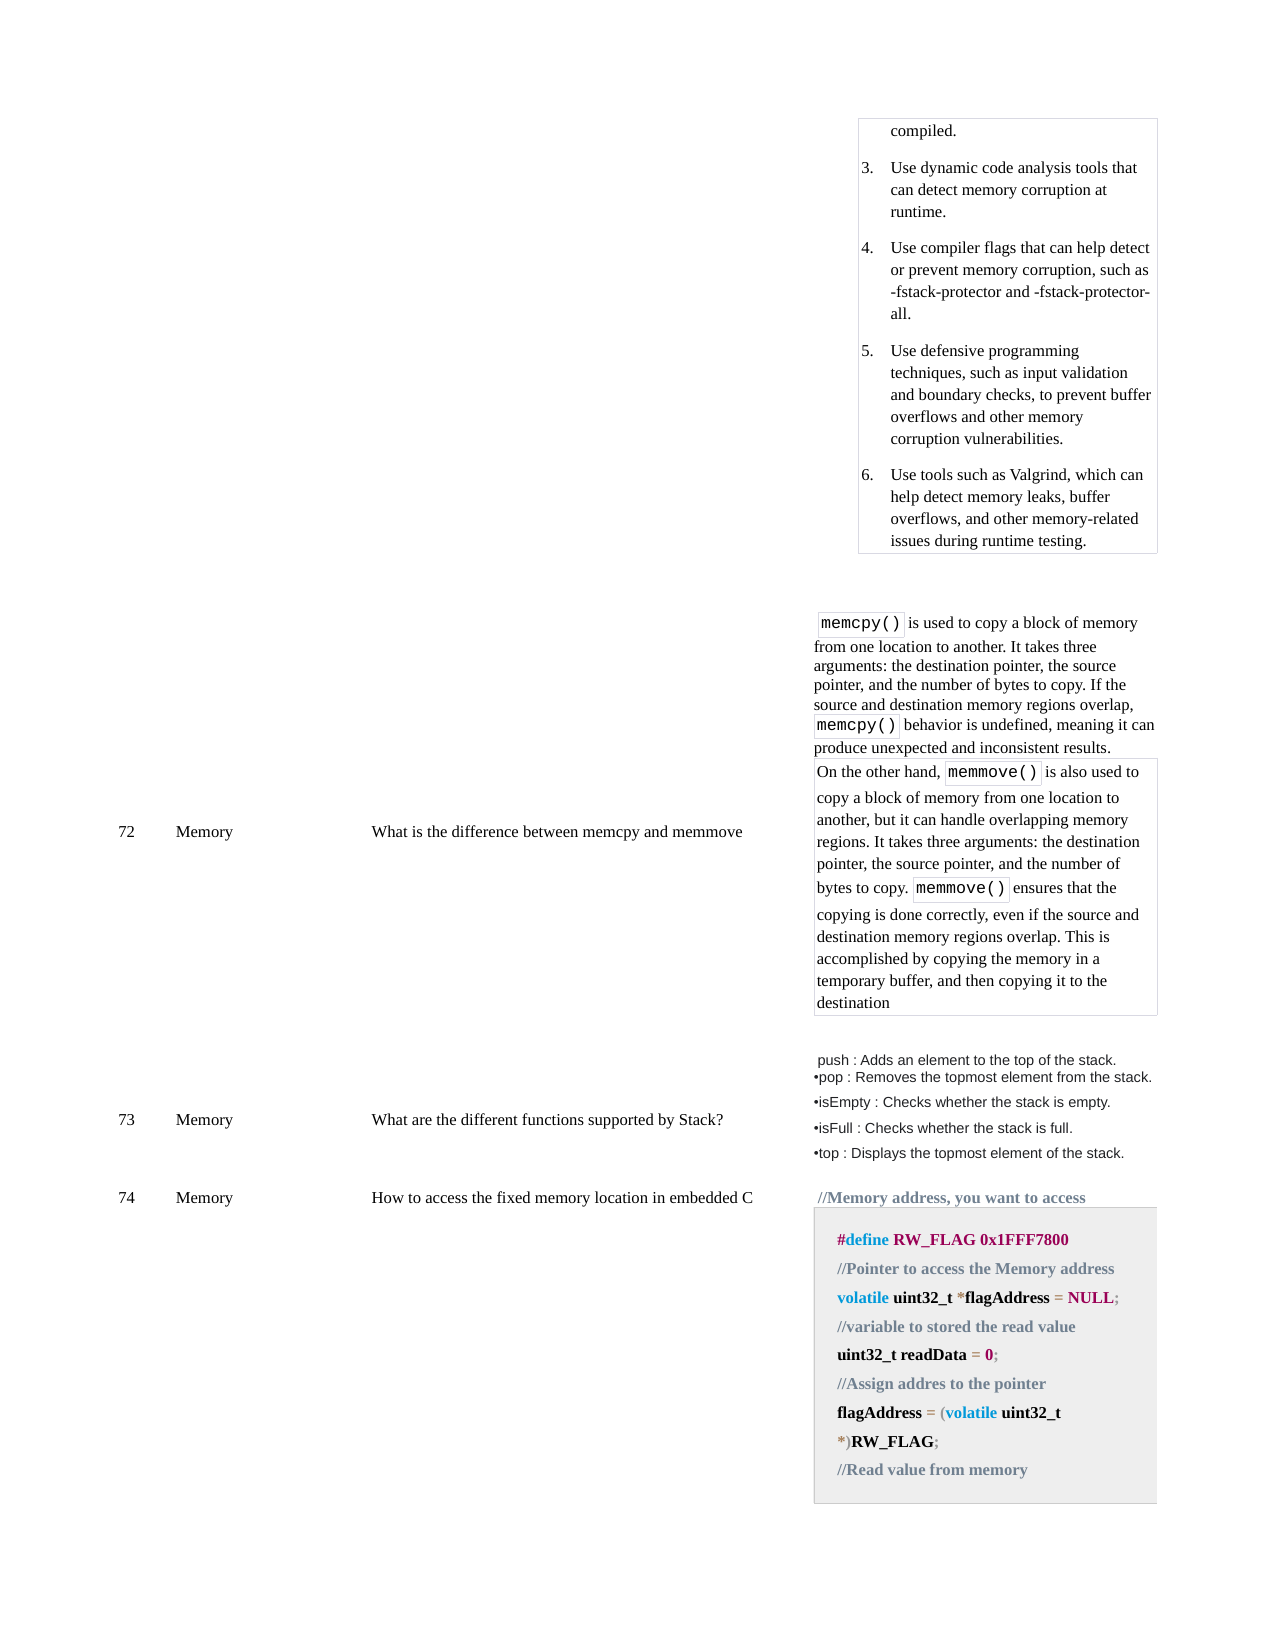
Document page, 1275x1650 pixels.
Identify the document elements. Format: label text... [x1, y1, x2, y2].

table_cell Memory [176, 1051, 371, 1187]
table_cell Memory [176, 1188, 371, 1515]
table_cell 74 [118, 1188, 176, 1515]
table_cell Memory [176, 612, 371, 1051]
table_cell Use after free: When a program continues to use memory after it has been freed, the memory can be overwritten with new data, resulting in memory corruption. Stack smashing: When a program overflows the stack, it can overwrite the return address or other important data on the stack, leading to memory corruption. Null pointer dereferences: When a program attempts to access memory using a null pointer, it can cause a segmentation fault or other error, resulting in memory corruption. Heap overflows: When a program overwrites memory in the heap, it can cause memory corruption. Buffer overflows: When a program attempts to write more data to a buffer than it can hold, it can overwrite adjacent memory areas, causing memory corruption. Memory corruption can occur in a variety of situations, including: Buffer overflows: When a program attempts to write more data to a buffer than it can hold, it can overwrite adjacent memory areas, causing memory corruption. Use after free: When a program continues to use memory after it has been freed, the memory can be overwritten with new data, resulting in memory corruption. Stack smashing: When a program overflows the stack, it can overwrite the return address or other important data on the stack, leading to memory corruption. Null pointer dereferences: When a program attempts to access memory using a null pointer, it can cause a segmentation fault or other error, resulting in memory corruption. Heap overflows: When a program overwrites memory in the heap, it can cause memory corruption. To overcome memory corruption, you can take several steps: Use programming languages that have built-in memory management, such as Java or Python. Use static code analysis tools that can detect potential memory corruption vulnerabilities before the code is even compiled. Use dynamic code analysis tools that can detect memory corruption at runtime. Use compiler flags that can help detect or prevent memory corruption, such as -fstack-protector and -fstack-protector-all. Use defensive programming techniques, such as input validation and boundary checks, to prevent buffer overflows and other memory corruption vulnerabilities. Use tools such as Valgrind, which can help detect memory leaks, buffer overflows, and other memory-related issues during runtime testing. [859, 119, 1157, 553]
table_cell memcpy() is used to copy a block of memory from one location to another. It takes three arguments: the destination pointer, the source pointer, and the number of bytes to copy. If the source and destination memory regions overlap, memcpy() behavior is undefined, meaning it can produce unexpected and inconsistent results. [814, 612, 1157, 758]
table_cell What is the difference between memcpy and memmove [371, 612, 813, 1051]
table_cell [176, 118, 371, 612]
table_cell [118, 118, 176, 612]
table_cell What are the different functions supported by Stack? [371, 1051, 813, 1187]
table_cell Use after free: When a program continues to use memory after it has been freed, the memory can be overwritten with new data, resulting in memory corruption. Stack smashing: When a program overflows the stack, it can overwrite the return address or other important data on the stack, leading to memory corruption. Null pointer dereferences: When a program attempts to access memory using a null pointer, it can cause a segmentation fault or other error, resulting in memory corruption. Heap overflows: When a program overwrites memory in the heap, it can cause memory corruption. Buffer overflows: When a program attempts to write more data to a buffer than it can hold, it can overwrite adjacent memory areas, causing memory corruption. Memory corruption can occur in a variety of situations, including: Buffer overflows: When a program attempts to write more data to a buffer than it can hold, it can overwrite adjacent memory areas, causing memory corruption. Use after free: When a program continues to use memory after it has been freed, the memory can be overwritten with new data, resulting in memory corruption. Stack smashing: When a program overflows the stack, it can overwrite the return address or other important data on the stack, leading to memory corruption. Null pointer dereferences: When a program attempts to access memory using a null pointer, it can cause a segmentation fault or other error, resulting in memory corruption. Heap overflows: When a program overwrites memory in the heap, it can cause memory corruption. To overcome memory corruption, you can take several steps: Use programming languages that have built-in memory management, such as Java or Python. Use static code analysis tools that can detect potential memory corruption vulnerabilities before the code is even compiled. Use dynamic code analysis tools that can detect memory corruption at runtime. Use compiler flags that can help detect or prevent memory corruption, such as -fstack-protector and -fstack-protector-all. Use defensive programming techniques, such as input validation and boundary checks, to prevent buffer overflows and other memory corruption vulnerabilities. Use tools such as Valgrind, which can help detect memory leaks, buffer overflows, and other memory-related issues during runtime testing. [814, 118, 1157, 612]
table_cell [371, 118, 813, 612]
table_cell push : Adds an element to the top of the stack. pop : Removes the topmost element from the stack. isEmpty : Checks whether the stack is empty. isFull : Checks whether the stack is full. top : Displays the topmost element of the stack. [814, 1051, 1157, 1187]
table_cell 73 [118, 1051, 176, 1187]
table_cell 72 [118, 612, 176, 1051]
table_cell On the other hand, memmove() is also used to copy a block of memory from one location to another, but it can handle overlapping memory regions. It takes three arguments: the destination pointer, the source pointer, and the number of bytes to copy. memmove() ensures that the copying is done correctly, even if the source and destination memory regions overlap. This is accomplished by copying the memory in a temporary buffer, and then copying it to the destination [815, 759, 1157, 1015]
table_cell How to access the fixed memory location in embedded C [371, 1188, 813, 1515]
